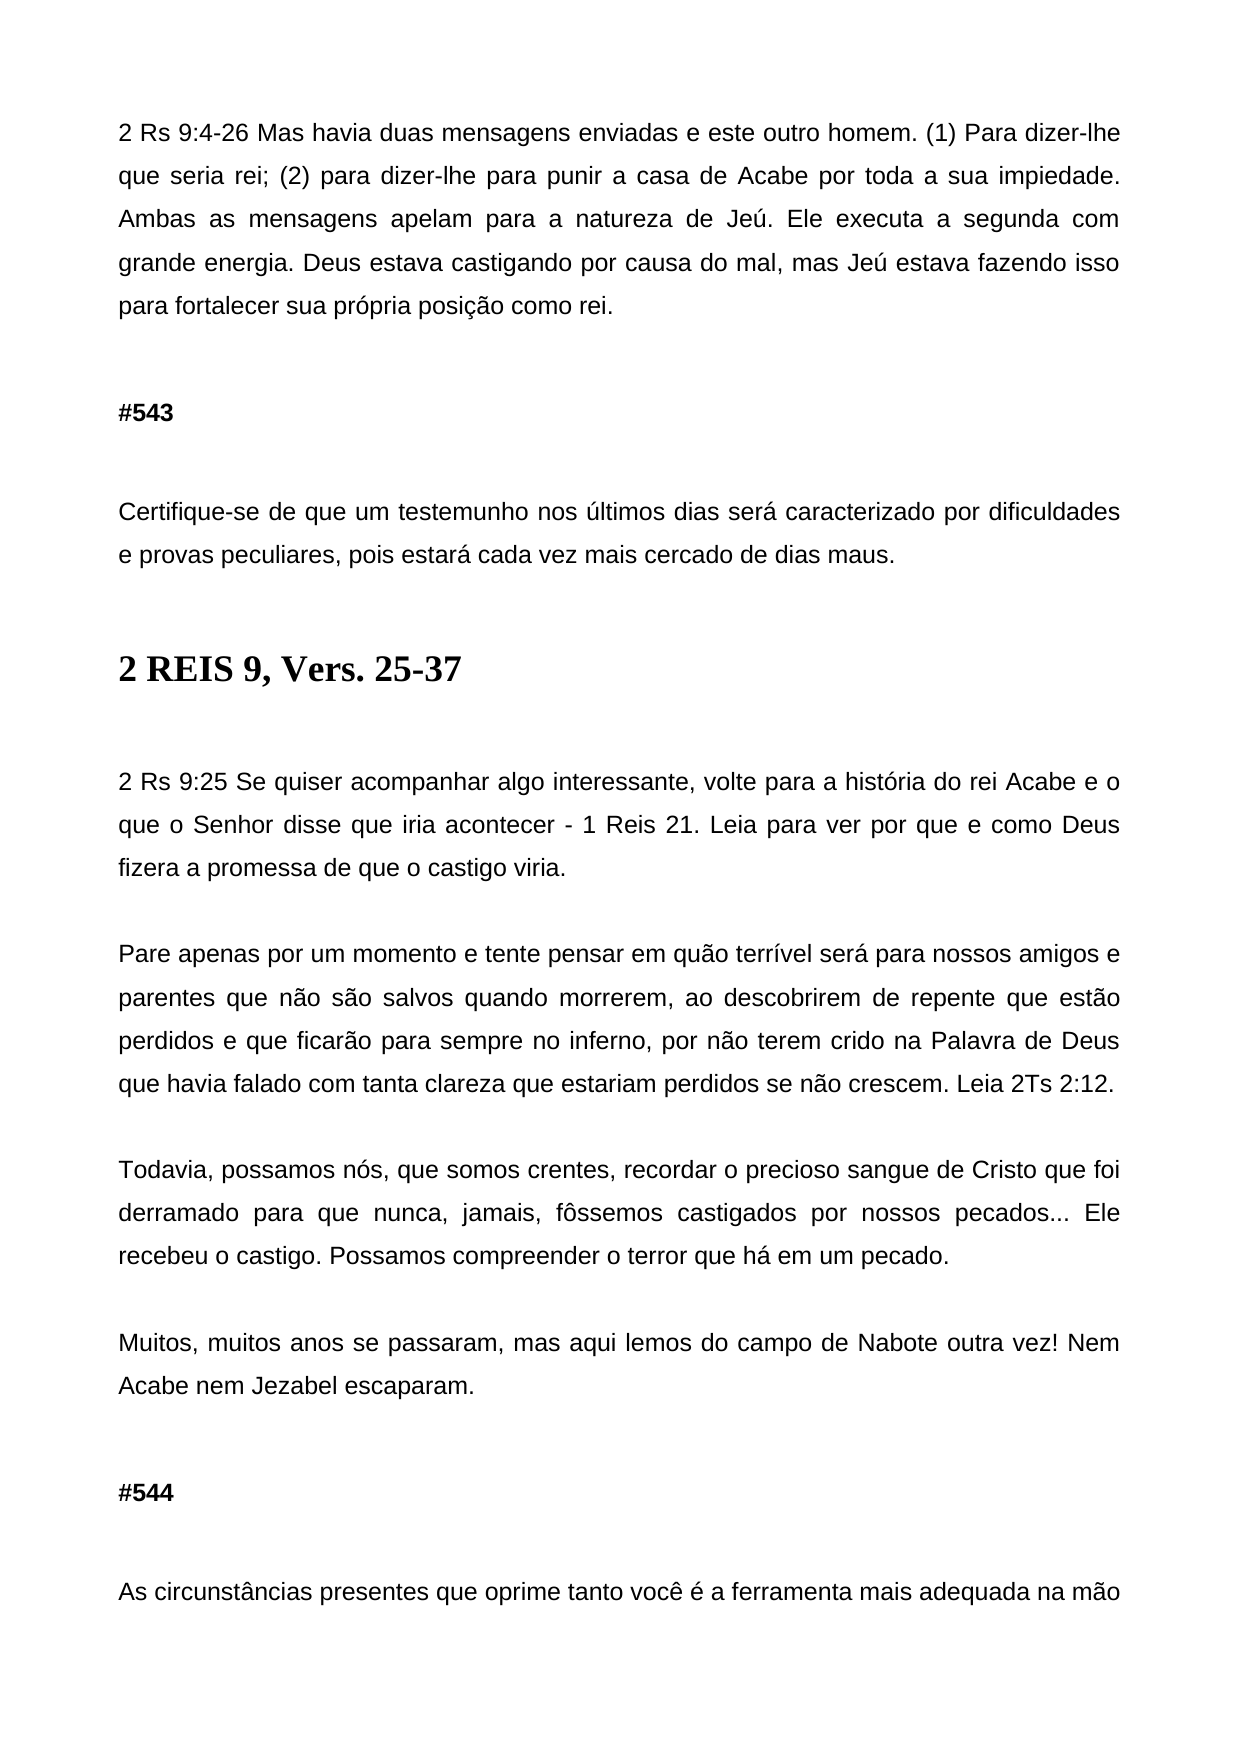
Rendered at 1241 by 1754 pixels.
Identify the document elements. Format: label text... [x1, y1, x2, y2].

text Todavia, possamos nós, que somos crentes, recordar o precioso sangue de Cristo que foi derramado para que nunca, jamais, fôssemos castigados por nossos pecados... Ele recebeu o castigo. Possamos compreender o terror que há em um pecado. [118, 1155, 1122, 1270]
subtitle #544 [118, 1478, 1122, 1507]
text As circunstâncias presentes que oprime tanto você é a ferramenta mais adequada na mão [118, 1577, 1122, 1605]
subtitle 2 REIS 9, Vers. 25-37 [118, 647, 1122, 690]
text 2 Rs 9:25 Se quiser acompanhar algo interessante, volte para a história do rei Acabe e o que o Senhor disse que iria acontecer - 1 Reis 21. Leia para ver por que e como Deus fizera a promessa de que o castigo viria. [118, 767, 1122, 882]
text Certifique-se de que um testemunho nos últimos dias será caracterizado por dificuldades e provas peculiares, pois estará cada vez mais cercado de dias maus. [118, 496, 1122, 568]
subtitle #543 [118, 398, 1122, 426]
text Muitos, muitos anos se passaram, mas aqui lemos do campo de Nabote outra vez! Nem Acabe nem Jezabel escaparam. [118, 1328, 1122, 1399]
text 2 Rs 9:4-26 Mas havia duas mensagens enviadas e este outro homem. (1) Para dizer-lhe que seria rei; (2) para dizer-lhe para punir a casa de Acabe por toda a sua impiedade. Ambas as mensagens apelam para a natureza de Jeú. Ele executa a segunda com grande energia. Deus estava castigando por causa do mal, mas Jeú estava fazendo isso para fortalecer sua própria posição como rei. [118, 118, 1122, 319]
text Pare apenas por um momento e tente pensar em quão terrível será para nossos amigos e parentes que não são salvos quando morrerem, ao descobrirem de repente que estão perdidos e que ficarão para sempre no inferno, por não terem crido na Palavra de Deus que havia falado com tanta clareza que estariam perdidos se não crescem. Leia 2Ts 2:12. [118, 939, 1122, 1098]
